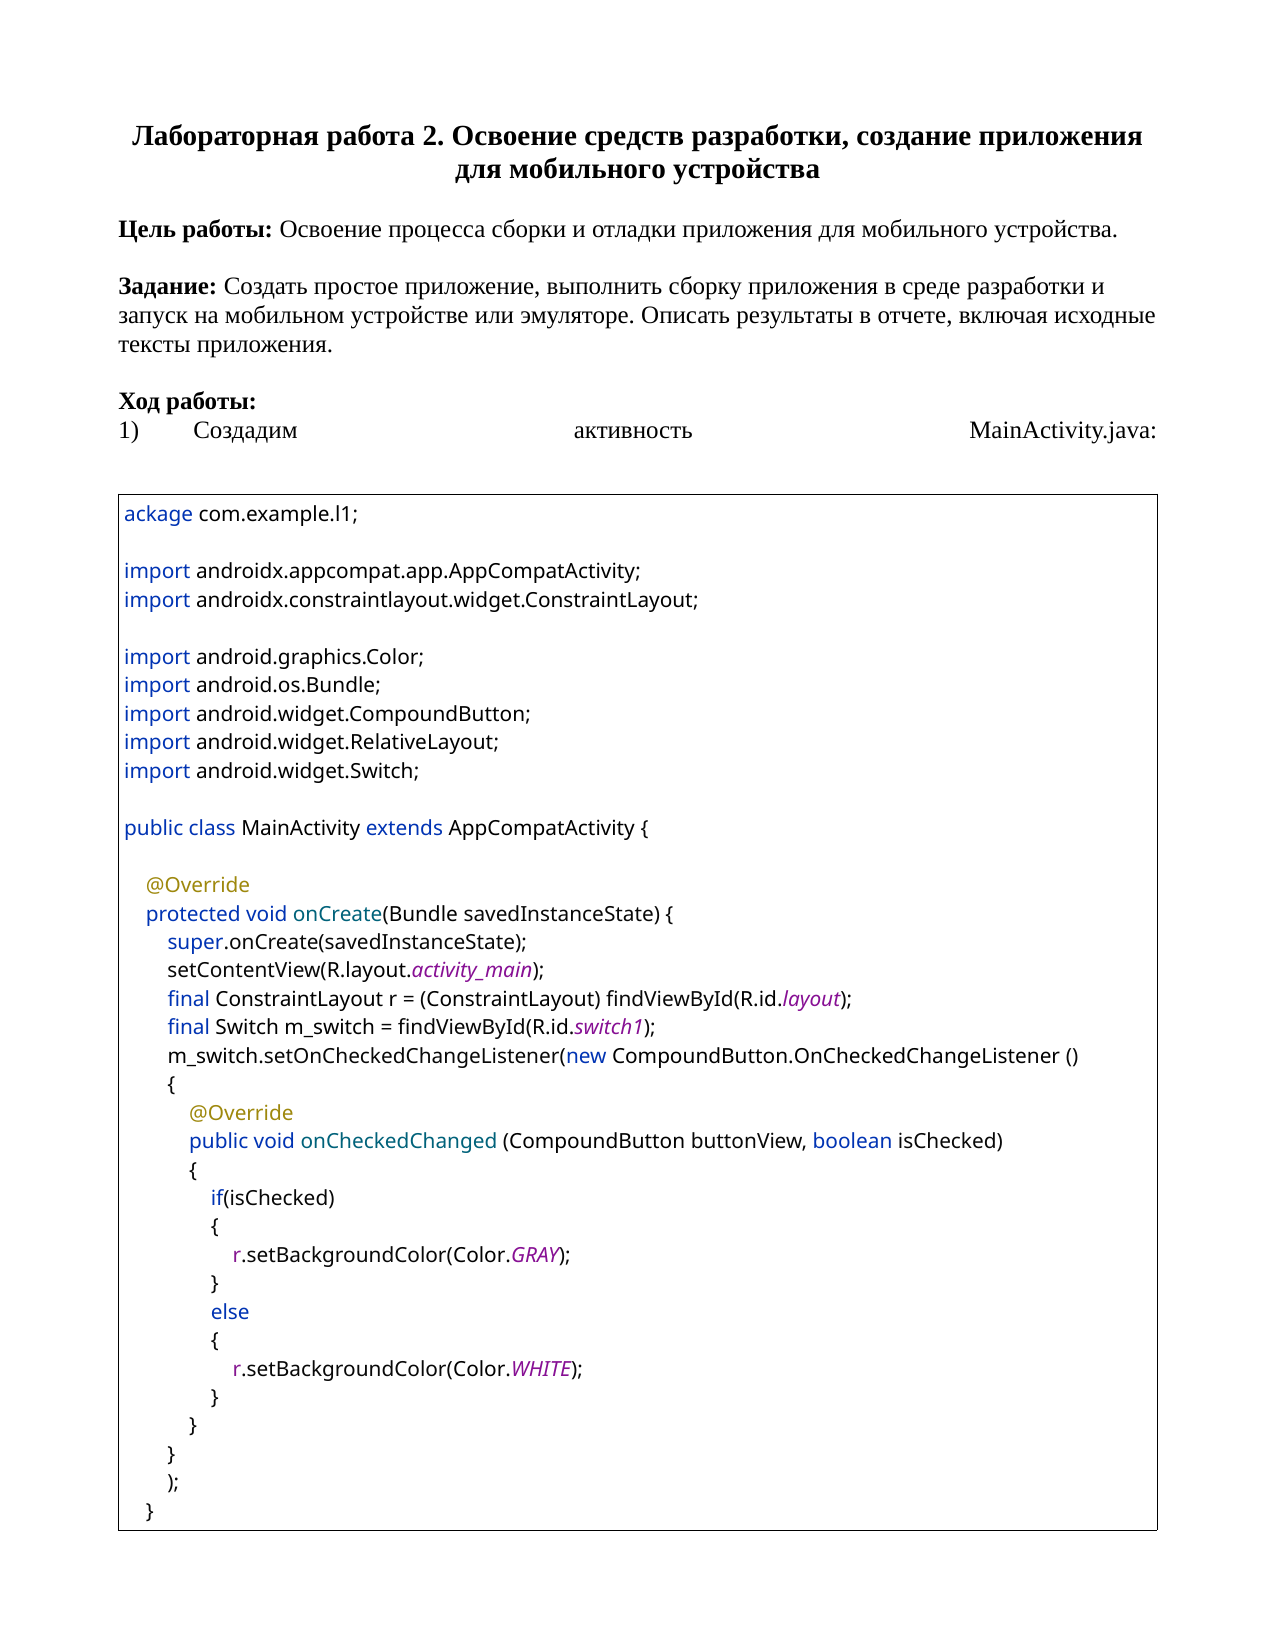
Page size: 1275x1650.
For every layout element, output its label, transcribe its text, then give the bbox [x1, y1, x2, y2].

text Лабораторная работа 2. Освоение средств разработки, создание приложения для мобильного устройства [118, 118, 1157, 185]
list Создадим активность MainActivity.java: [118, 415, 1157, 473]
text Задание: Создать простое приложение, выполнить сборку приложения в среде разработки и запуск на мобильном устройстве или эмуляторе. Описать результаты в отчете, включая исходные тексты приложения. [118, 271, 1157, 358]
text Ход работы: [118, 386, 1157, 415]
text Цель работы: Освоение процесса сборки и отладки приложения для мобильного устройства. [118, 214, 1157, 243]
table_header ackage com.example.l1; import androidx.appcompat.app.AppCompatActivity; import androidx.constraintlayout.widget.ConstraintLayout; import android.graphics.Color; import android.os.Bundle; import android.widget.CompoundButton; import android.widget.RelativeLayout; import android.widget.Switch; public class MainActivity extends AppCompatActivity { @Override protected void onCreate(Bundle savedInstanceState) { super.onCreate(savedInstanceState); setContentView(R.layout.activity_main); final ConstraintLayout r = (ConstraintLayout) findViewById(R.id.layout); final Switch m_switch = findViewById(R.id.switch1); m_switch.setOnCheckedChangeListener(new CompoundButton.OnCheckedChangeListener () { @Override public void onCheckedChanged (CompoundButton buttonView, boolean isChecked) { if(isChecked) { r.setBackgroundColor(Color.GRAY); } else { r.setBackgroundColor(Color.WHITE); } } } ); } [119, 495, 1157, 1530]
